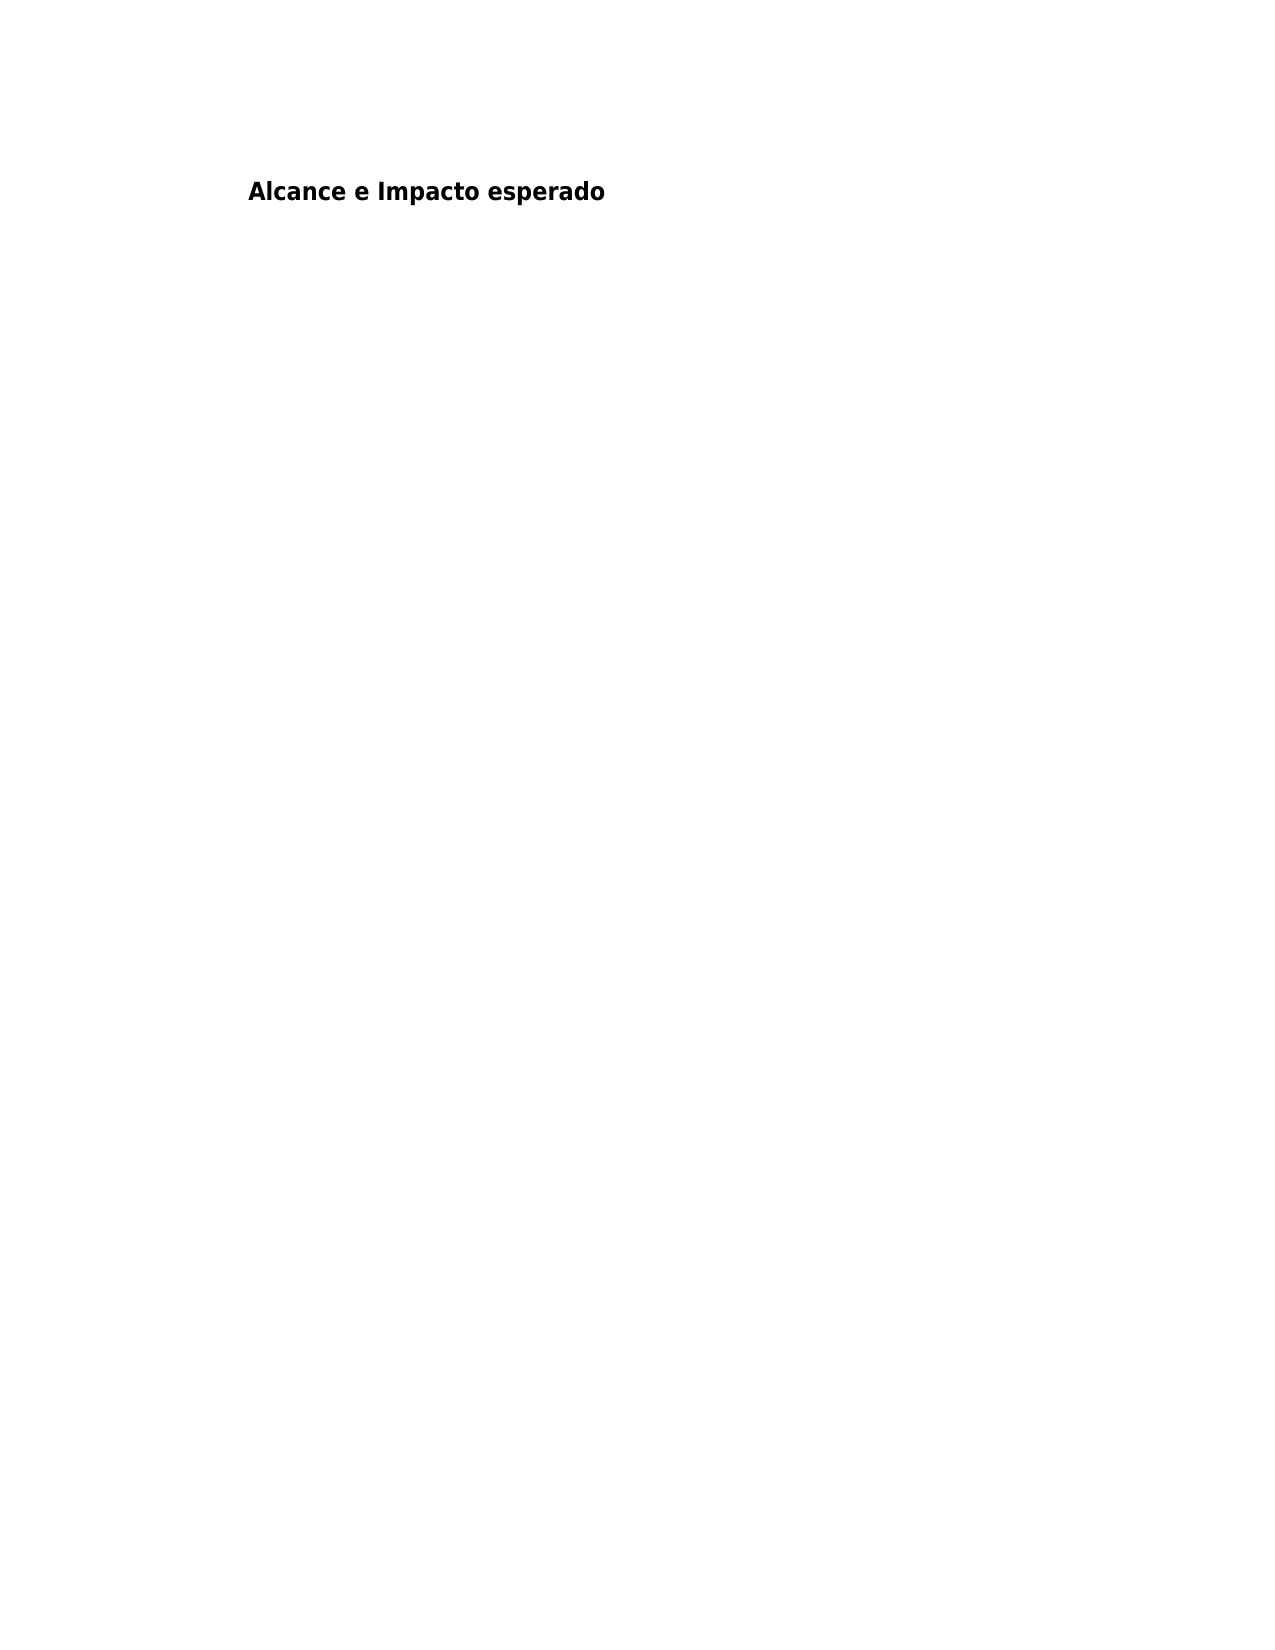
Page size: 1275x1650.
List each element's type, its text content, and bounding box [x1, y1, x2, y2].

text Alcance e Impacto esperado [177, 177, 1098, 206]
